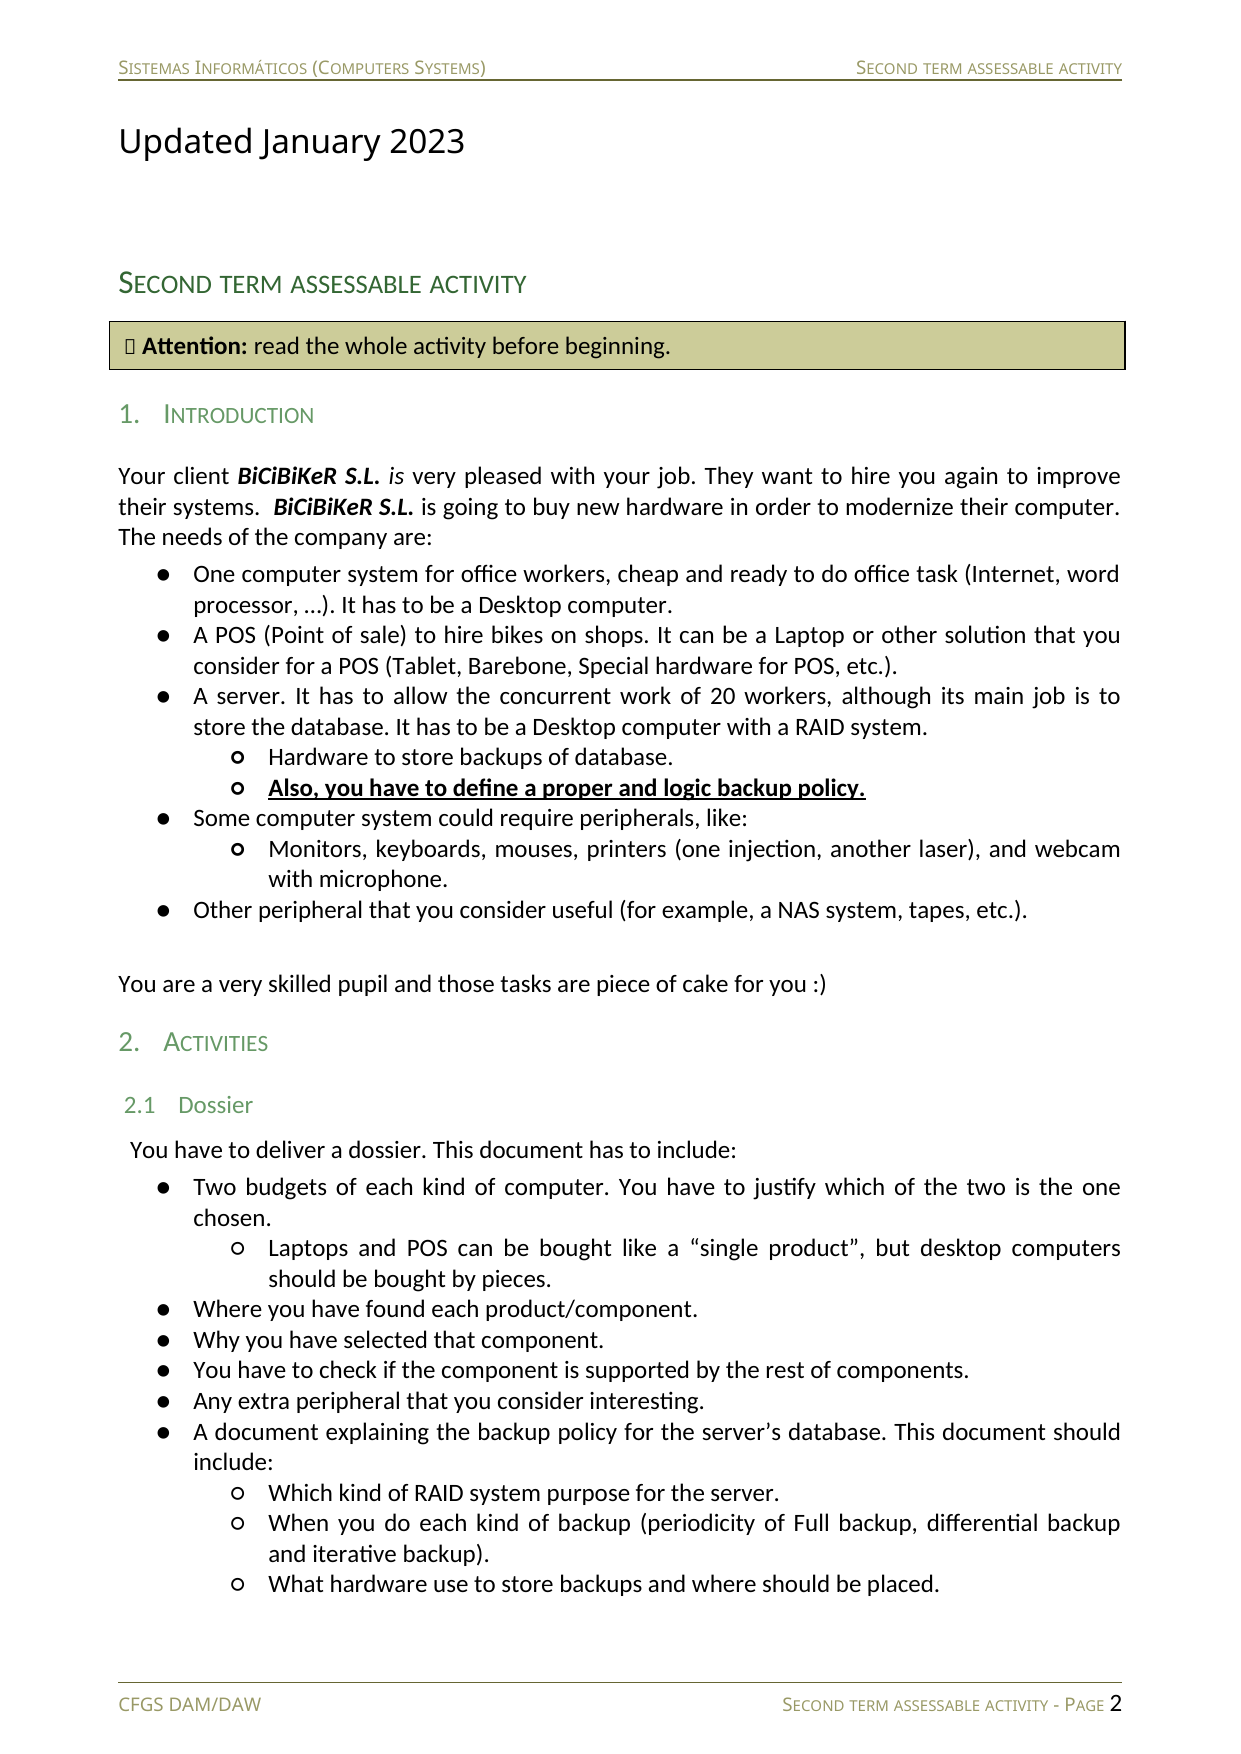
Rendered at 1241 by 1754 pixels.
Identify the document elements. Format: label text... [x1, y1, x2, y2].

list Also, you have to define a proper and logic backup policy. [231, 772, 1122, 803]
subtitle Dossier [118, 1089, 1122, 1120]
list Two budgets of each kind of computer. You have to justify which of the two is the one chosen. [156, 1171, 1122, 1232]
text You are a very skilled pupil and those tasks are piece of cake for you :) [118, 968, 1122, 999]
list Which kind of RAID system purpose for the server. [231, 1477, 1122, 1507]
list Any extra peripheral that you consider interesting. [156, 1385, 1122, 1416]
list A document explaining the backup policy for the server’s database. This document should include: [156, 1416, 1122, 1477]
list What hardware use to store backups and where should be placed. [231, 1568, 1122, 1599]
text Updated January 2023 [118, 118, 1122, 163]
text ❕ Attention: read the whole activity before beginning. [110, 322, 1124, 369]
list Where you have found each product/component. [156, 1293, 1122, 1324]
list A server. It has to allow the concurrent work of 20 workers, although its main job is to store the database. It has to be a Desktop computer with a RAID system. [156, 681, 1122, 742]
list Some computer system could require peripherals, like: [156, 803, 1122, 833]
list Monitors, keyboards, mouses, printers (one injection, another laser), and webcam with microphone. [231, 833, 1122, 894]
list A POS (Point of sale) to hire bikes on shops. It can be a Laptop or other solution that you consider for a POS (Tablet, Barebone, Special hardware for POS, etc.). [156, 619, 1122, 681]
list One computer system for office workers, cheap and ready to do office task (Internet, word processor, …). It has to be a Desktop computer. [156, 558, 1122, 619]
subtitle Activities [118, 1023, 1122, 1059]
list You have to check if the component is supported by the rest of components. [156, 1354, 1122, 1385]
text You have to deliver a dossier. This document has to include: [118, 1134, 1122, 1165]
list Hardware to store backups of database. [231, 742, 1122, 772]
text Second term assessable activity [118, 261, 1122, 302]
text Your client BiCiBiKeR S.L. is very pleased with your job. They want to hire you again to improve their systems. BiCiBiKeR S.L. is going to buy new hardware in order to modernize their computer. The needs of the company are: [118, 460, 1122, 552]
list When you do each kind of backup (periodicity of Full backup, differential backup and iterative backup). [231, 1507, 1122, 1568]
list Why you have selected that component. [156, 1324, 1122, 1354]
list Laptops and POS can be bought like a “single product”, but desktop computers should be bought by pieces. [231, 1232, 1122, 1293]
subtitle Introduction [118, 395, 1122, 430]
list Other peripheral that you consider useful (for example, a NAS system, tapes, etc.). [156, 894, 1122, 925]
